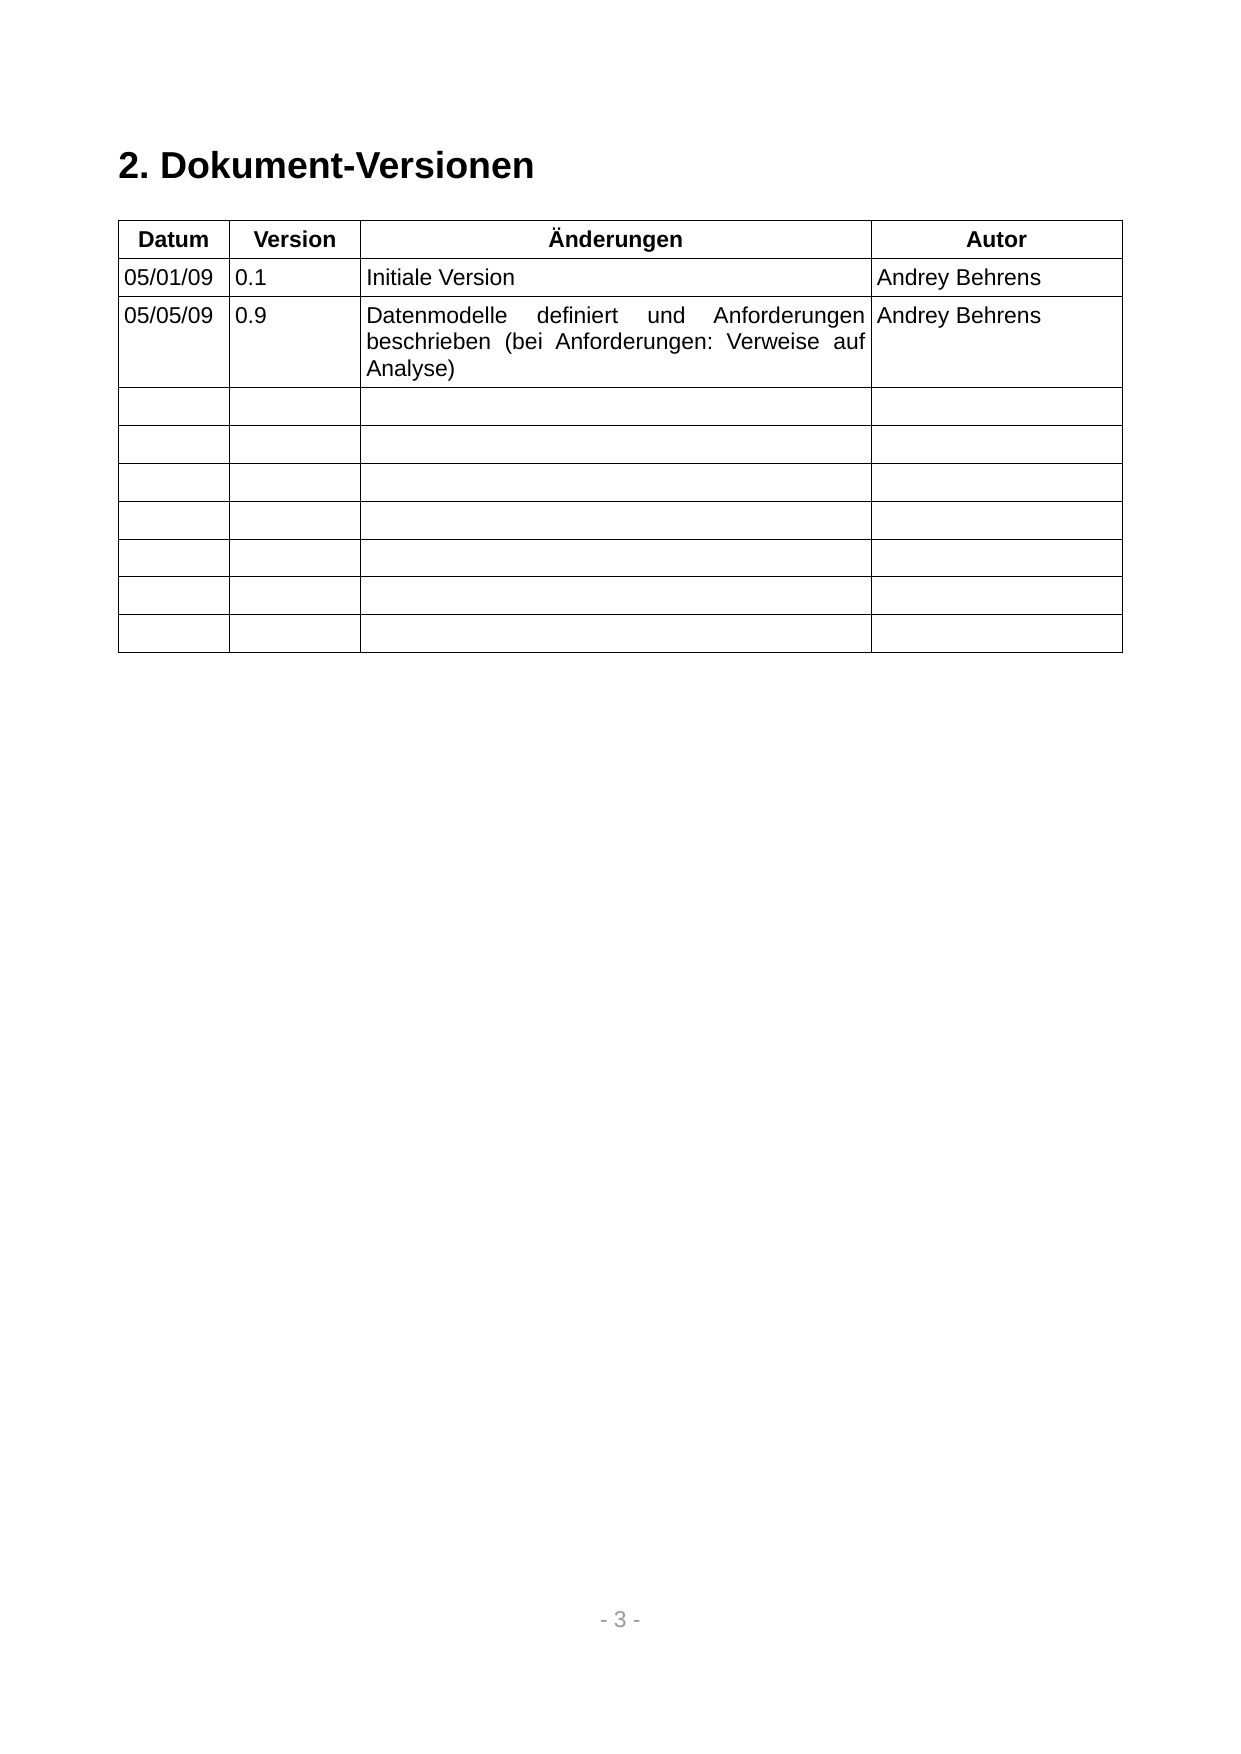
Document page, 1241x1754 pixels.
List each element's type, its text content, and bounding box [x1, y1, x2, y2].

table_cell [361, 426, 871, 463]
table_cell Initiale Version [361, 259, 871, 296]
table_cell Andrey Behrens [872, 259, 1122, 296]
table_cell [872, 388, 1122, 425]
table_header Änderungen [361, 221, 871, 258]
table_cell [872, 426, 1122, 463]
table_cell [872, 615, 1122, 652]
table_cell 05.05.09 [119, 297, 229, 387]
table_cell [119, 426, 229, 463]
subtitle Dokument-Versionen [118, 143, 1122, 186]
table_cell [119, 577, 229, 614]
table_cell Datenmodelle definiert und Anforderungen beschrieben (bei Anforderungen: Verweise auf Analyse) [361, 297, 871, 387]
table_cell [119, 615, 229, 652]
table_cell 0.1 [230, 259, 360, 296]
table_header Datum [119, 221, 229, 258]
table_cell [872, 577, 1122, 614]
table_cell [230, 388, 360, 425]
table_cell [119, 540, 229, 576]
table_cell [230, 615, 360, 652]
table_cell [872, 464, 1122, 501]
table_cell [230, 577, 360, 614]
table_cell [361, 502, 871, 538]
table_cell [361, 577, 871, 614]
table_cell [230, 426, 360, 463]
table_header Autor [872, 221, 1122, 258]
table_cell 0.9 [230, 297, 360, 387]
table_cell [872, 502, 1122, 538]
table_cell [872, 540, 1122, 576]
table_cell [119, 502, 229, 538]
table_cell [230, 464, 360, 501]
table_cell [119, 388, 229, 425]
table_cell [230, 540, 360, 576]
table_cell [119, 464, 229, 501]
table_cell 01.05.09 [119, 259, 229, 296]
table_cell Andrey Behrens [872, 297, 1122, 387]
table_cell [230, 502, 360, 538]
table_cell [361, 540, 871, 576]
table_cell [361, 615, 871, 652]
table_header Version [230, 221, 360, 258]
table_cell [361, 388, 871, 425]
table_cell [361, 464, 871, 501]
